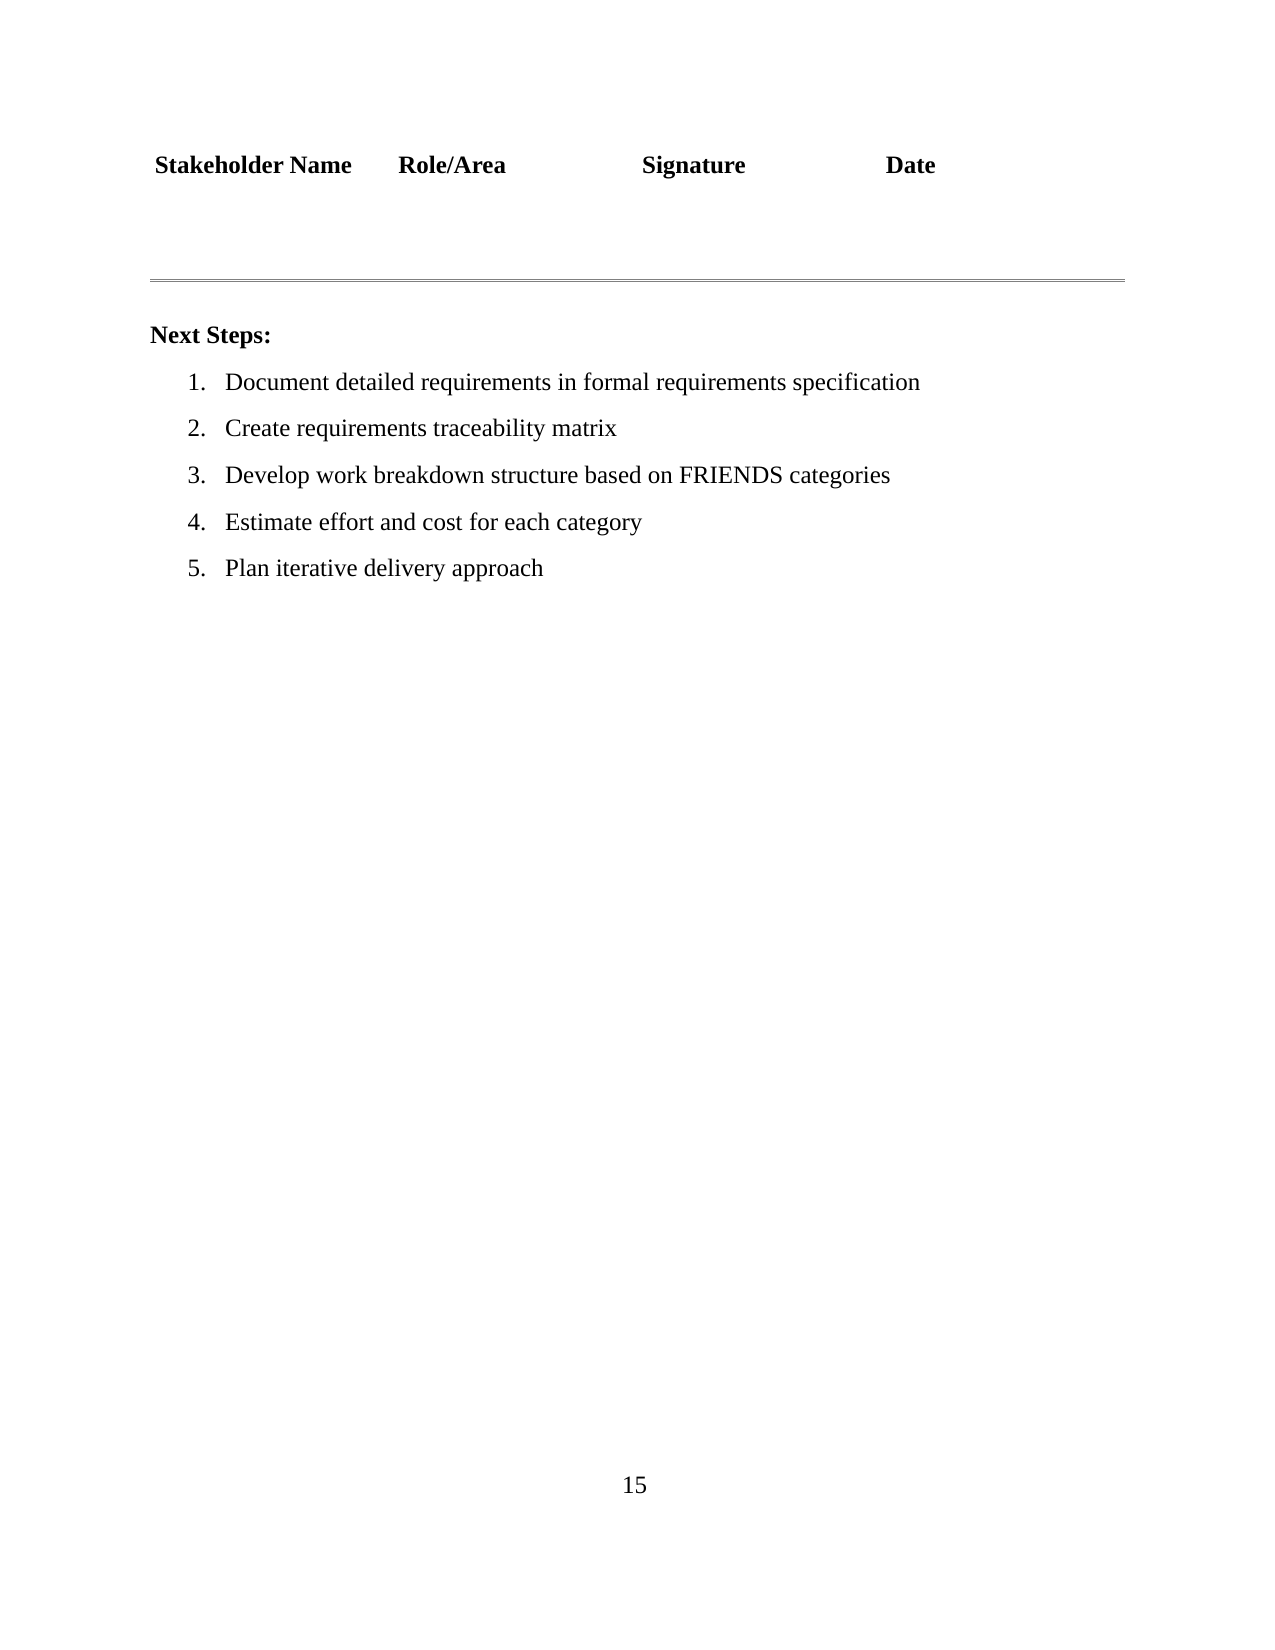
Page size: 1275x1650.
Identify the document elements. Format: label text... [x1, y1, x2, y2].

table_header Role/Area [394, 150, 637, 179]
table_cell [150, 236, 394, 265]
list Estimate effort and cost for each category [187, 507, 1125, 536]
table_cell [638, 179, 881, 207]
table_cell [150, 208, 394, 236]
text Next Steps: [150, 320, 1125, 349]
table_header Signature [638, 150, 881, 179]
table_cell [881, 179, 1125, 207]
table_cell [881, 208, 1125, 236]
table_cell [394, 179, 637, 207]
table_cell [394, 208, 637, 236]
list Document detailed requirements in formal requirements specification [187, 367, 1125, 396]
table_cell [881, 236, 1125, 265]
table_header Date [881, 150, 1125, 179]
table_header Stakeholder Name [150, 150, 394, 179]
table_cell [638, 236, 881, 265]
list Develop work breakdown structure based on FRIENDS categories [187, 460, 1125, 489]
table_cell [150, 179, 394, 207]
list Create requirements traceability matrix [187, 413, 1125, 442]
list Plan iterative delivery approach [187, 553, 1125, 582]
table_cell [394, 236, 637, 265]
table_cell [638, 208, 881, 236]
